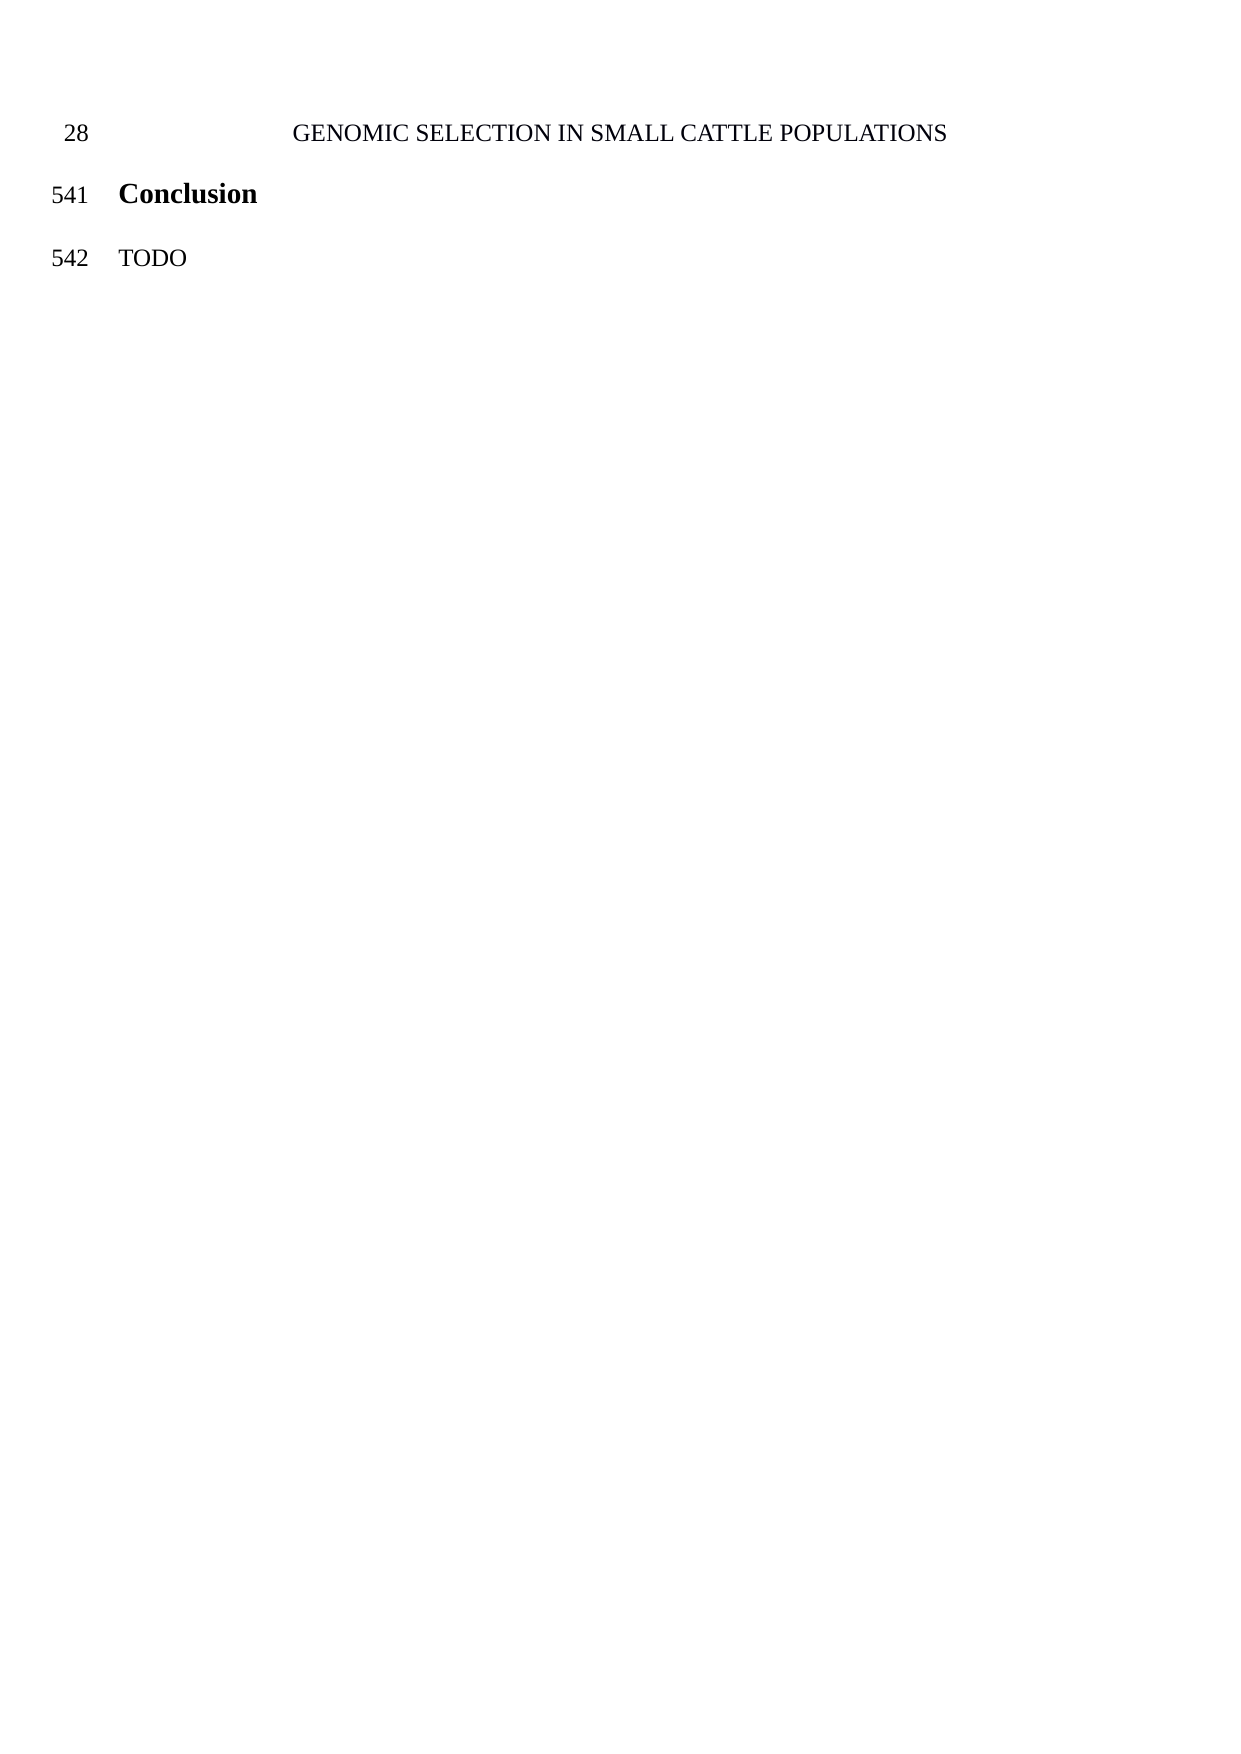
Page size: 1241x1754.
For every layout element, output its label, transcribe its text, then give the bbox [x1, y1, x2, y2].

subtitle Conclusion [118, 176, 1122, 210]
text TODO [118, 243, 1122, 272]
